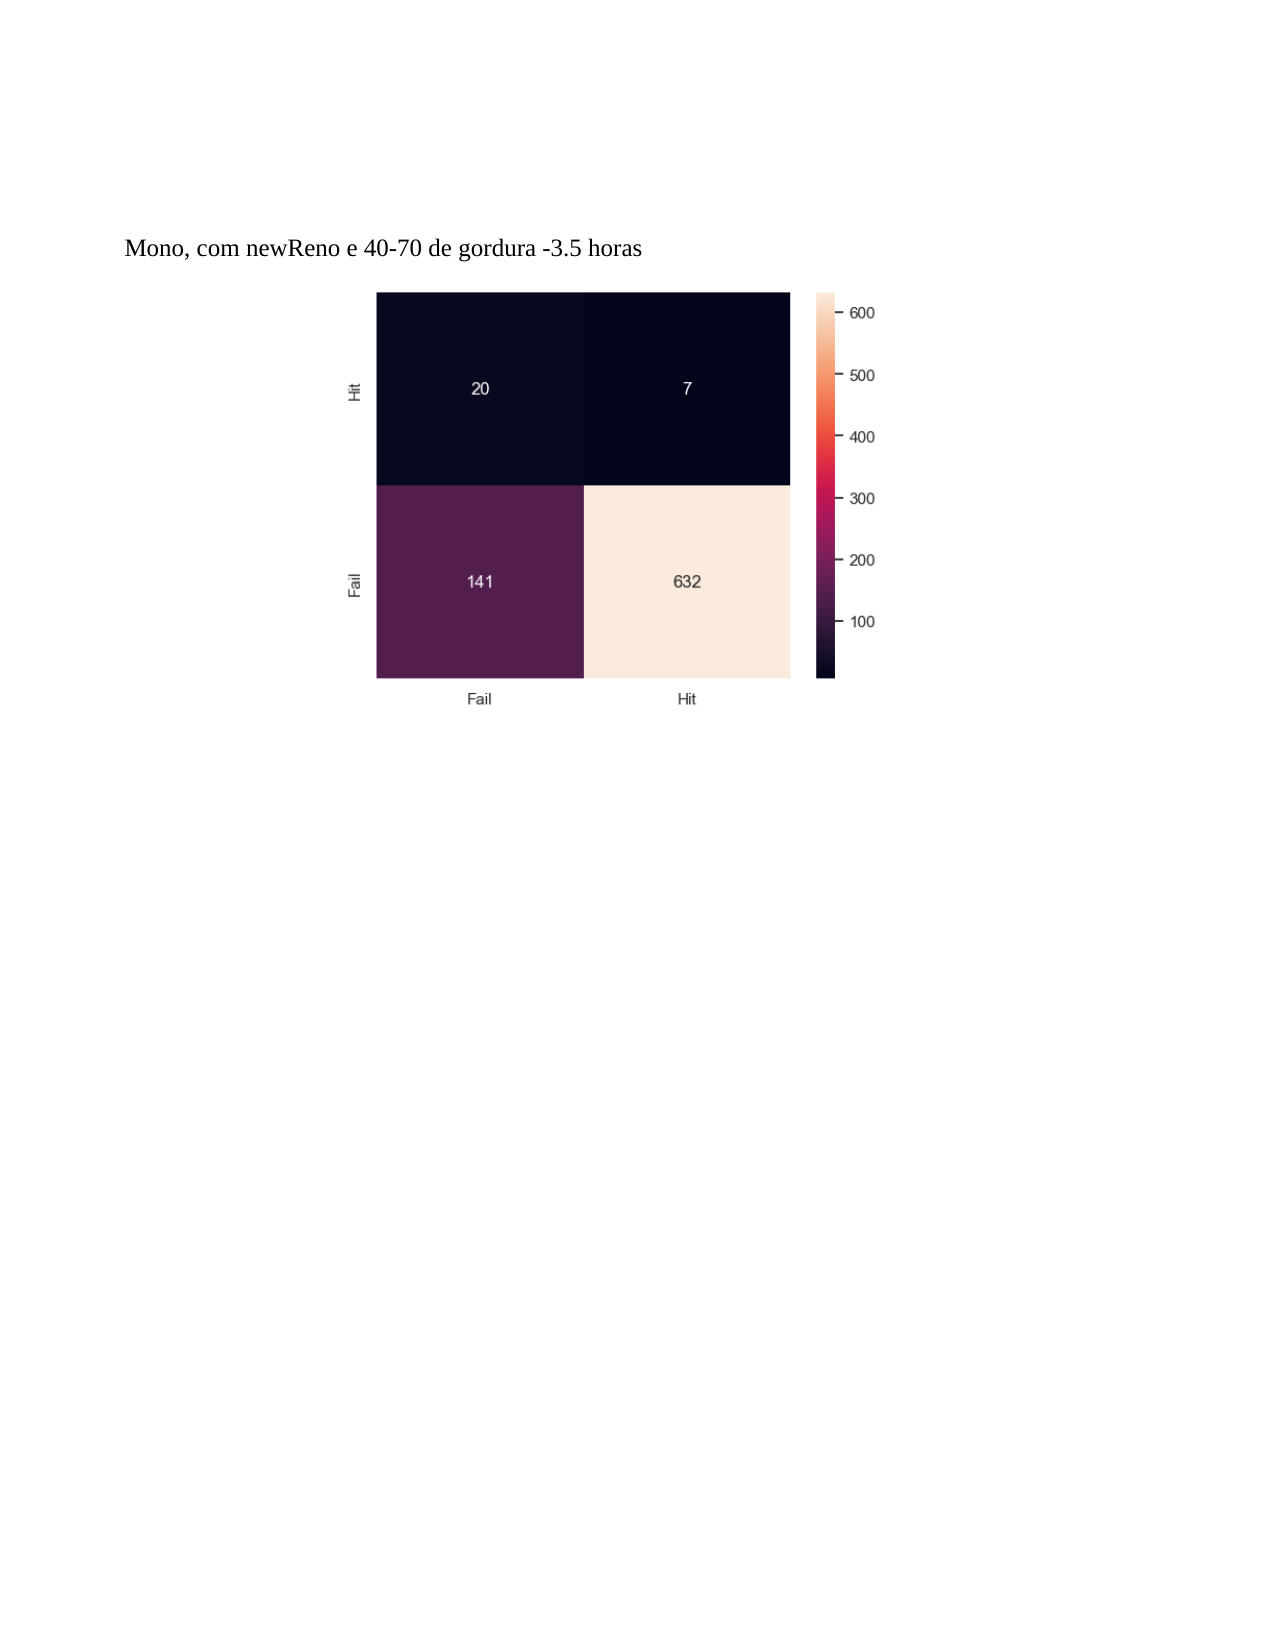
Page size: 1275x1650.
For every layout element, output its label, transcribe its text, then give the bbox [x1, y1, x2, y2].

text Mono, com newReno e 40-70 de gordura -3.5 horas [118, 233, 1157, 262]
picture [338, 283, 885, 717]
